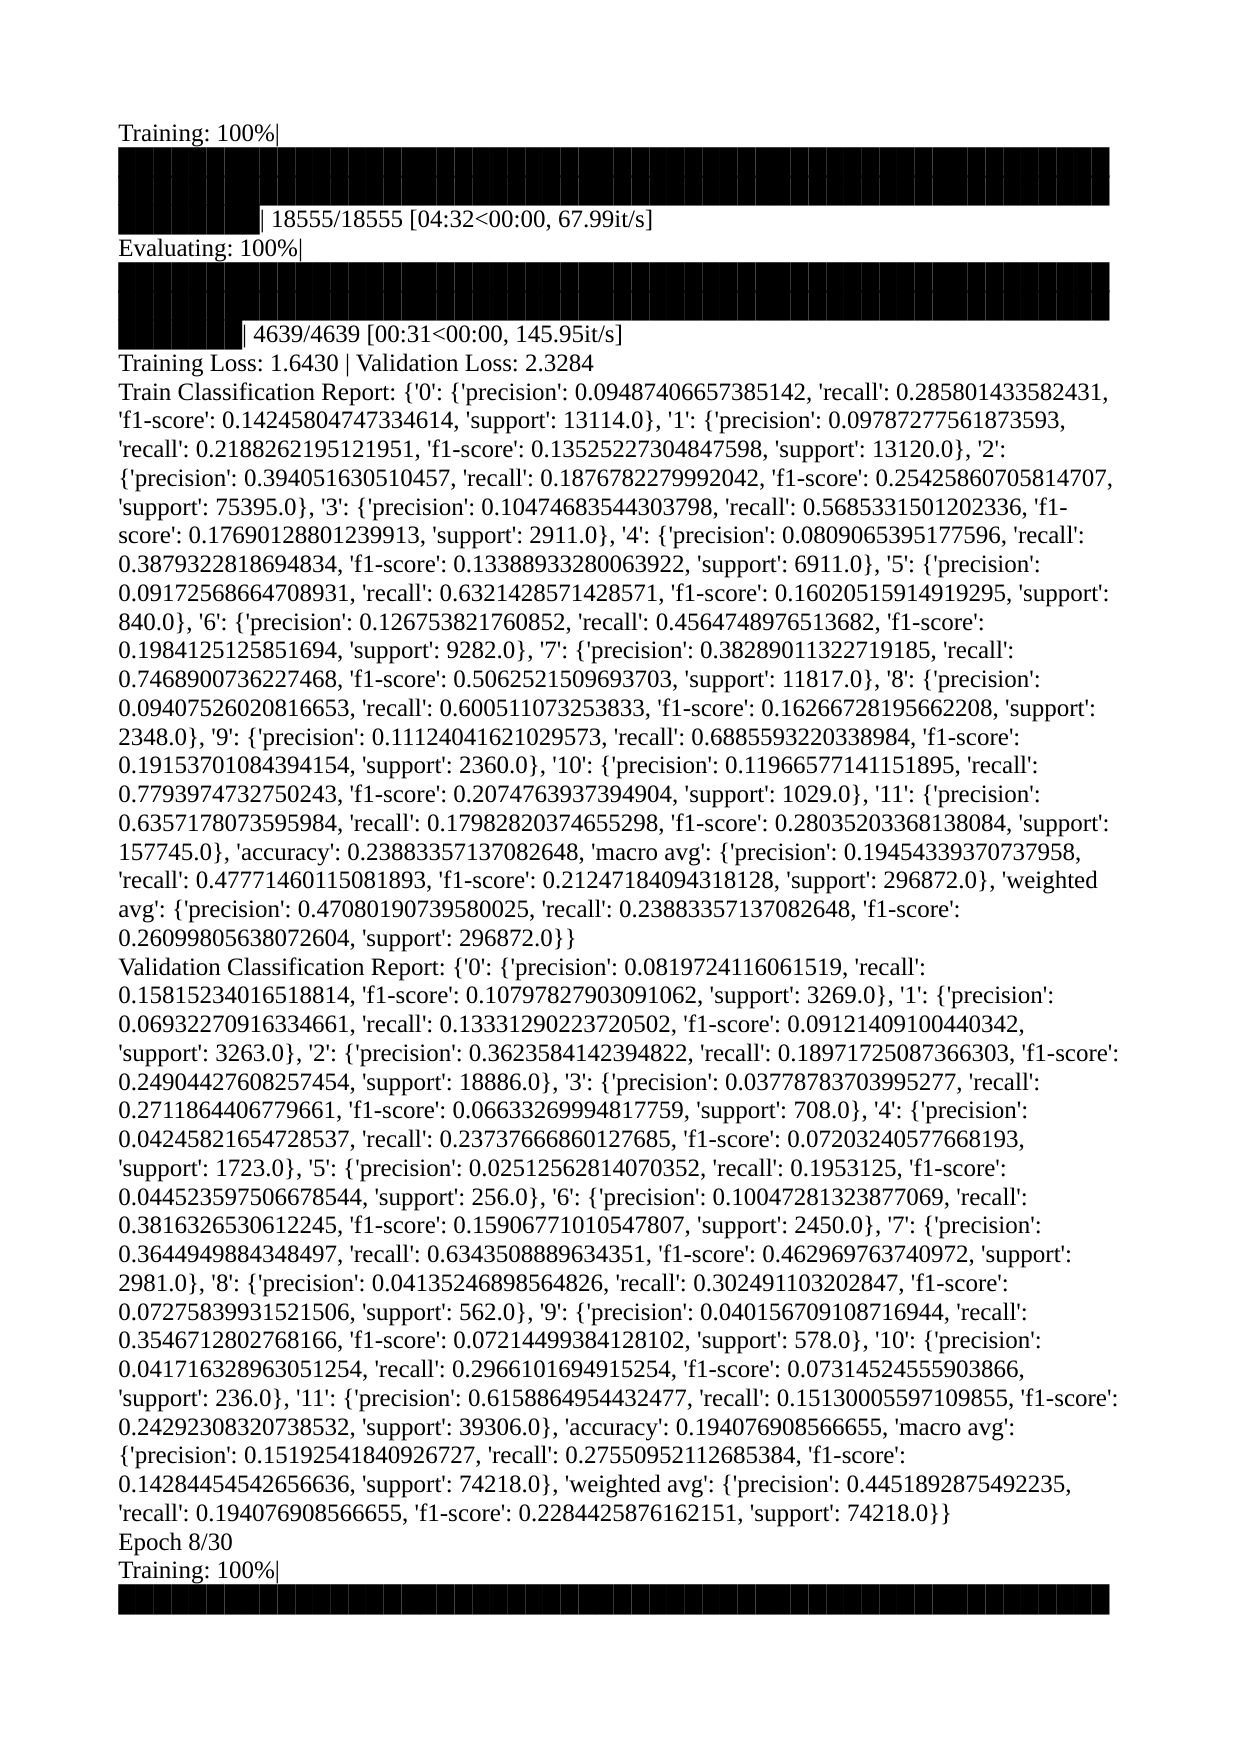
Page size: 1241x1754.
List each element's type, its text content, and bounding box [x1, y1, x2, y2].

text Training: 100%|████████████████████████████████████████████████████████████████████████████████████████████████████████████████████████| 18555/18555 [04:32<00:00, 68.05it/s] [118, 1556, 1122, 1613]
text Training Loss: 1.6430 | Validation Loss: 2.3284 [118, 348, 1122, 377]
text Train Classification Report: {'0': {'precision': 0.09487406657385142, 'recall': 0.285801433582431, 'f1-score': 0.14245804747334614, 'support': 13114.0}, '1': {'precision': 0.09787277561873593, 'recall': 0.2188262195121951, 'f1-score': 0.13525227304847598, 'support': 13120.0}, '2': {'precision': 0.394051630510457, 'recall': 0.1876782279992042, 'f1-score': 0.25425860705814707, 'support': 75395.0}, '3': {'precision': 0.10474683544303798, 'recall': 0.5685331501202336, 'f1-score': 0.17690128801239913, 'support': 2911.0}, '4': {'precision': 0.0809065395177596, 'recall': 0.3879322818694834, 'f1-score': 0.13388933280063922, 'support': 6911.0}, '5': {'precision': 0.09172568664708931, 'recall': 0.6321428571428571, 'f1-score': 0.16020515914919295, 'support': 840.0}, '6': {'precision': 0.126753821760852, 'recall': 0.4564748976513682, 'f1-score': 0.1984125125851694, 'support': 9282.0}, '7': {'precision': 0.38289011322719185, 'recall': 0.7468900736227468, 'f1-score': 0.5062521509693703, 'support': 11817.0}, '8': {'precision': 0.09407526020816653, 'recall': 0.600511073253833, 'f1-score': 0.16266728195662208, 'support': 2348.0}, '9': {'precision': 0.11124041621029573, 'recall': 0.6885593220338984, 'f1-score': 0.19153701084394154, 'support': 2360.0}, '10': {'precision': 0.11966577141151895, 'recall': 0.7793974732750243, 'f1-score': 0.2074763937394904, 'support': 1029.0}, '11': {'precision': 0.6357178073595984, 'recall': 0.17982820374655298, 'f1-score': 0.28035203368138084, 'support': 157745.0}, 'accuracy': 0.23883357137082648, 'macro avg': {'precision': 0.19454339370737958, 'recall': 0.47771460115081893, 'f1-score': 0.21247184094318128, 'support': 296872.0}, 'weighted avg': {'precision': 0.47080190739580025, 'recall': 0.23883357137082648, 'f1-score': 0.26099805638072604, 'support': 296872.0}} [118, 377, 1122, 952]
text Validation Classification Report: {'0': {'precision': 0.0819724116061519, 'recall': 0.15815234016518814, 'f1-score': 0.10797827903091062, 'support': 3269.0}, '1': {'precision': 0.06932270916334661, 'recall': 0.13331290223720502, 'f1-score': 0.09121409100440342, 'support': 3263.0}, '2': {'precision': 0.3623584142394822, 'recall': 0.18971725087366303, 'f1-score': 0.24904427608257454, 'support': 18886.0}, '3': {'precision': 0.03778783703995277, 'recall': 0.2711864406779661, 'f1-score': 0.06633269994817759, 'support': 708.0}, '4': {'precision': 0.04245821654728537, 'recall': 0.23737666860127685, 'f1-score': 0.07203240577668193, 'support': 1723.0}, '5': {'precision': 0.02512562814070352, 'recall': 0.1953125, 'f1-score': 0.044523597506678544, 'support': 256.0}, '6': {'precision': 0.10047281323877069, 'recall': 0.3816326530612245, 'f1-score': 0.15906771010547807, 'support': 2450.0}, '7': {'precision': 0.3644949884348497, 'recall': 0.6343508889634351, 'f1-score': 0.462969763740972, 'support': 2981.0}, '8': {'precision': 0.04135246898564826, 'recall': 0.302491103202847, 'f1-score': 0.07275839931521506, 'support': 562.0}, '9': {'precision': 0.040156709108716944, 'recall': 0.3546712802768166, 'f1-score': 0.07214499384128102, 'support': 578.0}, '10': {'precision': 0.041716328963051254, 'recall': 0.2966101694915254, 'f1-score': 0.07314524555903866, 'support': 236.0}, '11': {'precision': 0.6158864954432477, 'recall': 0.15130005597109855, 'f1-score': 0.24292308320738532, 'support': 39306.0}, 'accuracy': 0.194076908566655, 'macro avg': {'precision': 0.15192541840926727, 'recall': 0.27550952112685384, 'f1-score': 0.14284454542656636, 'support': 74218.0}, 'weighted avg': {'precision': 0.4451892875492235, 'recall': 0.194076908566655, 'f1-score': 0.2284425876162151, 'support': 74218.0}} [118, 952, 1122, 1527]
text Epoch 8/30 [118, 1527, 1122, 1556]
text Evaluating: 100%|███████████████████████████████████████████████████████████████████████████████████████████████████████████████████████| 4639/4639 [00:31<00:00, 145.95it/s] [118, 233, 1122, 348]
text Training: 100%|████████████████████████████████████████████████████████████████████████████████████████████████████████████████████████| 18555/18555 [04:32<00:00, 67.99it/s] [118, 118, 1122, 233]
